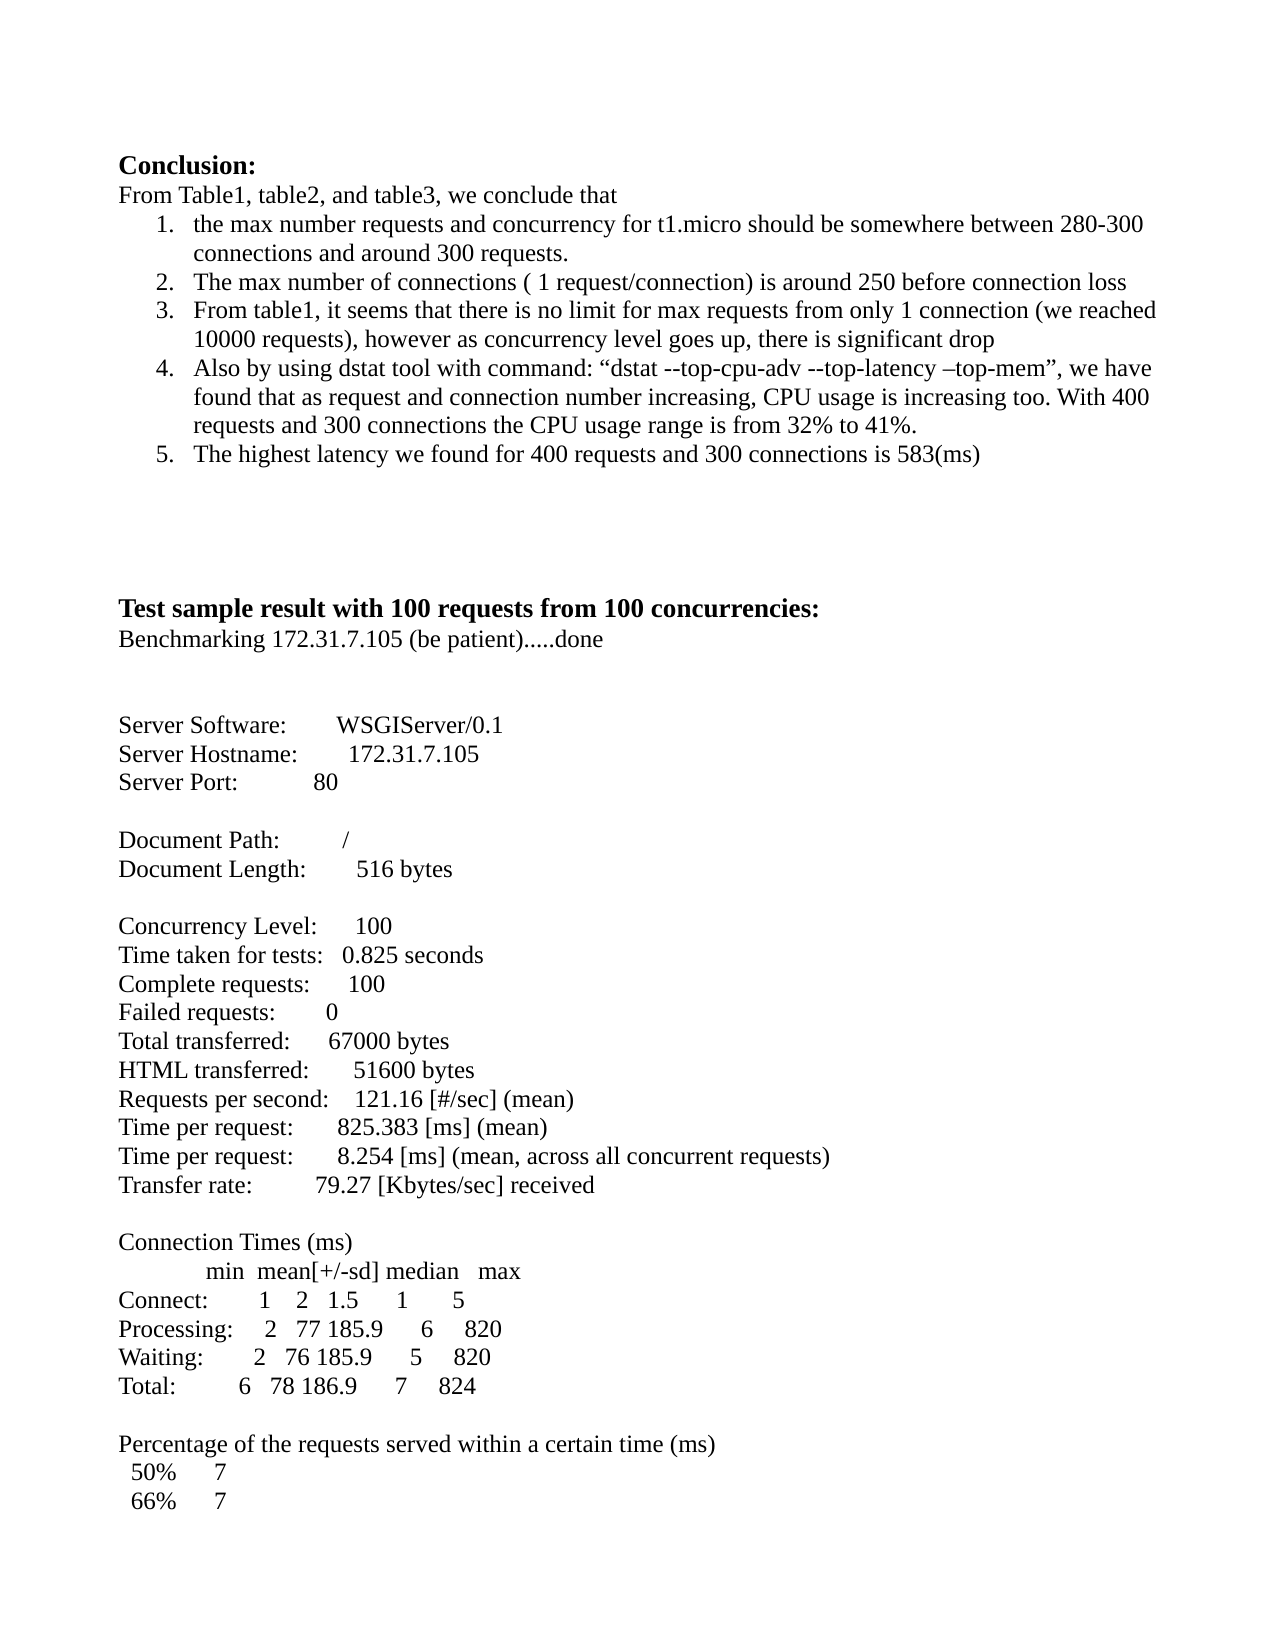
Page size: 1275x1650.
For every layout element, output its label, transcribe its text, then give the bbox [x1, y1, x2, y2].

text From Table1, table2, and table3, we conclude that [118, 180, 1157, 209]
text Requests per second: 121.16 [#/sec] (mean) [118, 1084, 1157, 1112]
list The max number of connections ( 1 request/connection) is around 250 before connection loss [156, 267, 1157, 295]
text Failed requests: 0 [118, 997, 1157, 1026]
list The highest latency we found for 400 requests and 300 connections is 583(ms) [156, 439, 1157, 468]
text 50% 7 [118, 1457, 1157, 1486]
text Document Path: / [118, 825, 1157, 854]
text Connection Times (ms) [118, 1227, 1157, 1256]
text Total: 6 78 186.9 7 824 [118, 1371, 1157, 1400]
text Waiting: 2 76 185.9 5 820 [118, 1342, 1157, 1371]
text Benchmarking 172.31.7.105 (be patient).....done [118, 624, 1157, 652]
text 66% 7 [118, 1486, 1157, 1515]
text Processing: 2 77 185.9 6 820 [118, 1314, 1157, 1342]
text Time per request: 825.383 [ms] (mean) [118, 1112, 1157, 1141]
text Server Software: WSGIServer/0.1 [118, 710, 1157, 739]
text Time per request: 8.254 [ms] (mean, across all concurrent requests) [118, 1141, 1157, 1170]
list Also by using dstat tool with command: “dstat --top-cpu-adv --top-latency –top-mem”, we have found that as request and connection number increasing, CPU usage is increasing too. With 400 requests and 300 connections the CPU usage range is from 32% to 41%. [156, 353, 1157, 439]
text Document Length: 516 bytes [118, 854, 1157, 882]
text Server Port: 80 [118, 767, 1157, 796]
text Transfer rate: 79.27 [Kbytes/sec] received [118, 1170, 1157, 1199]
text Time taken for tests: 0.825 seconds [118, 940, 1157, 969]
text min mean[+/-sd] median max [118, 1256, 1157, 1285]
text Test sample result with 100 requests from 100 concurrencies: [118, 592, 1157, 624]
text Complete requests: 100 [118, 969, 1157, 997]
text Concurrency Level: 100 [118, 911, 1157, 940]
text Server Hostname: 172.31.7.105 [118, 739, 1157, 767]
text Connect: 1 2 1.5 1 5 [118, 1285, 1157, 1314]
list From table1, it seems that there is no limit for max requests from only 1 connection (we reached 10000 requests), however as concurrency level goes up, there is significant drop [156, 295, 1157, 353]
list the max number requests and concurrency for t1.micro should be somewhere between 280-300 connections and around 300 requests. [156, 209, 1157, 267]
text HTML transferred: 51600 bytes [118, 1055, 1157, 1084]
text Total transferred: 67000 bytes [118, 1026, 1157, 1055]
text Conclusion: [118, 149, 1157, 180]
text Percentage of the requests served within a certain time (ms) [118, 1429, 1157, 1457]
